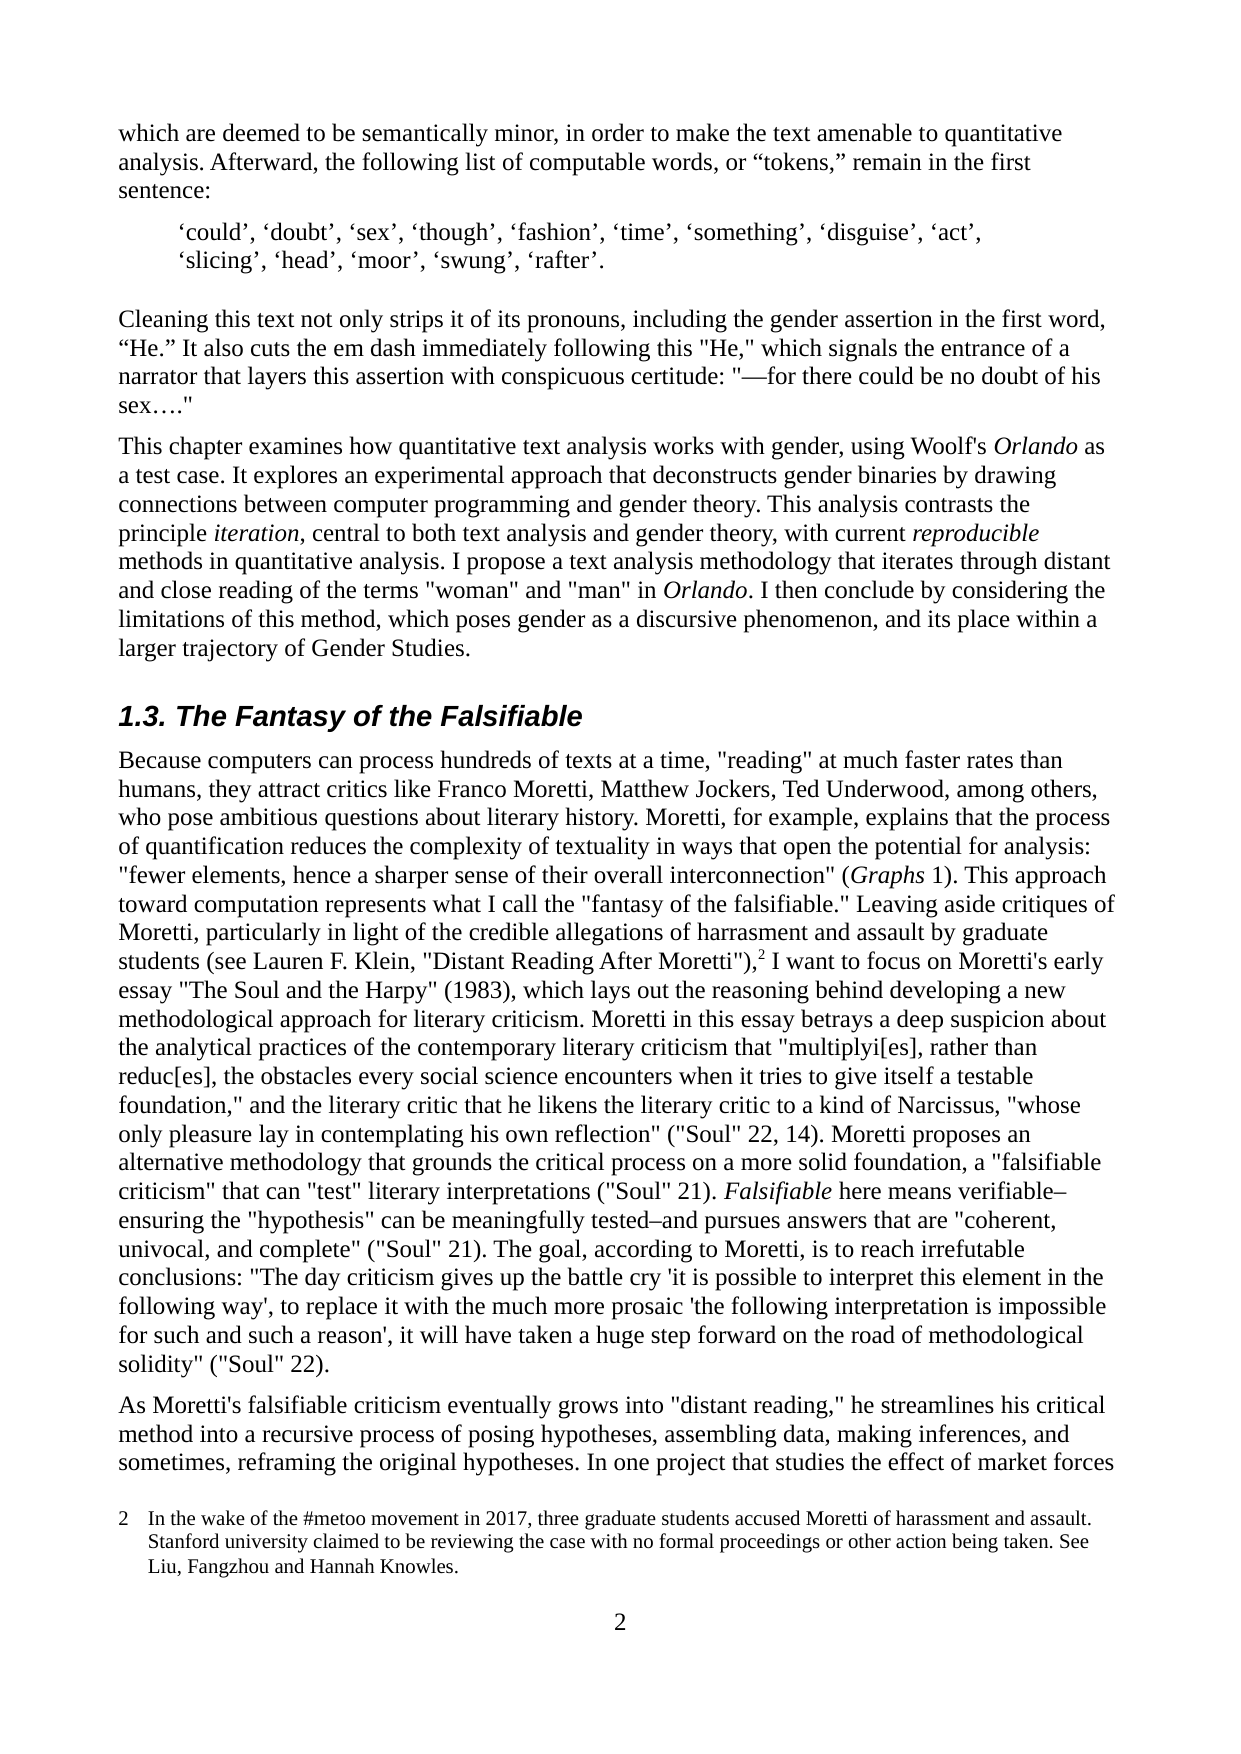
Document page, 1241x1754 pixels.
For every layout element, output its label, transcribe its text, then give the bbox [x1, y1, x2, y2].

subtitle The Fantasy of the Falsifiable [118, 699, 1122, 732]
text which are deemed to be semantically minor, in order to make the text amenable to quantitative analysis. Afterward, the following list of computable words, or “tokens,” remain in the first sentence: [118, 118, 1122, 204]
text Because computers can process hundreds of texts at a time, "reading" at much faster rates than humans, they attract critics like Franco Moretti, Matthew Jockers, Ted Underwood, among others, who pose ambitious questions about literary history. Moretti, for example, explains that the process of quantification reduces the complexity of textuality in ways that open the potential for analysis: "fewer elements, hence a sharper sense of their overall interconnection" (Graphs 1). This approach toward computation represents what I call the "fantasy of the falsifiable." Leaving aside critiques of Moretti, particularly in light of the credible allegations of harrasment and assault by graduate students (see Lauren F. Klein, "Distant Reading After Moretti"), I want to focus on Moretti's early essay "The Soul and the Harpy" (1983), which lays out the reasoning behind developing a new methodological approach for literary criticism. Moretti in this essay betrays a deep suspicion about the analytical practices of the contemporary literary criticism that "multiplyi[es], rather than reduc[es], the obstacles every social science encounters when it tries to give itself a testable foundation," and the literary critic that he likens the literary critic to a kind of Narcissus, "whose only pleasure lay in contemplating his own reflection" ("Soul" 22, 14). Moretti proposes an alternative methodology that grounds the critical process on a more solid foundation, a "falsifiable criticism" that can "test" literary interpretations ("Soul" 21). Falsifiable here means verifiable–ensuring the "hypothesis" can be meaningfully tested–and pursues answers that are "coherent, univocal, and complete" ("Soul" 21). The goal, according to Moretti, is to reach irrefutable conclusions: "The day criticism gives up the battle cry 'it is possible to interpret this element in the following way', to replace it with the much more prosaic 'the following interpretation is impossible for such and such a reason', it will have taken a huge step forward on the road of methodological solidity" ("Soul" 22). [118, 745, 1122, 1377]
text Cleaning this text not only strips it of its pronouns, including the gender assertion in the first word, “He.” It also cuts the em dash immediately following this "He," which signals the entrance of a narrator that layers this assertion with conspicuous certitude: "—for there could be no doubt of his sex…." [118, 304, 1122, 419]
text This chapter examines how quantitative text analysis works with gender, using Woolf's Orlando as a test case. It explores an experimental approach that deconstructs gender binaries by drawing connections between computer programming and gender theory. This analysis contrasts the principle iteration, central to both text analysis and gender theory, with current reproducible methods in quantitative analysis. I propose a text analysis methodology that iterates through distant and close reading of the terms "woman" and "man" in Orlando. I then conclude by considering the limitations of this method, which poses gender as a discursive phenomenon, and its place within a larger trajectory of Gender Studies. [118, 431, 1122, 661]
text ‘could’, ‘doubt’, ‘sex’, ‘though’, ‘fashion’, ‘time’, ‘something’, ‘disguise’, ‘act’, ‘slicing’, ‘head’, ‘moor’, ‘swung’, ‘rafter’. [177, 217, 1063, 274]
text As Moretti's falsifiable criticism eventually grows into "distant reading," he streamlines his critical method into a recursive process of posing hypotheses, assembling data, making inferences, and sometimes, reframing the original hypotheses. In one project that studies the effect of market forces [118, 1390, 1122, 1476]
text In the wake of the #metoo movement in 2017, three graduate students accused Moretti of harassment and assault. Stanford university claimed to be reviewing the case with no formal proceedings or other action being taken. See Liu, Fangzhou and Hannah Knowles. [118, 1505, 1122, 1578]
